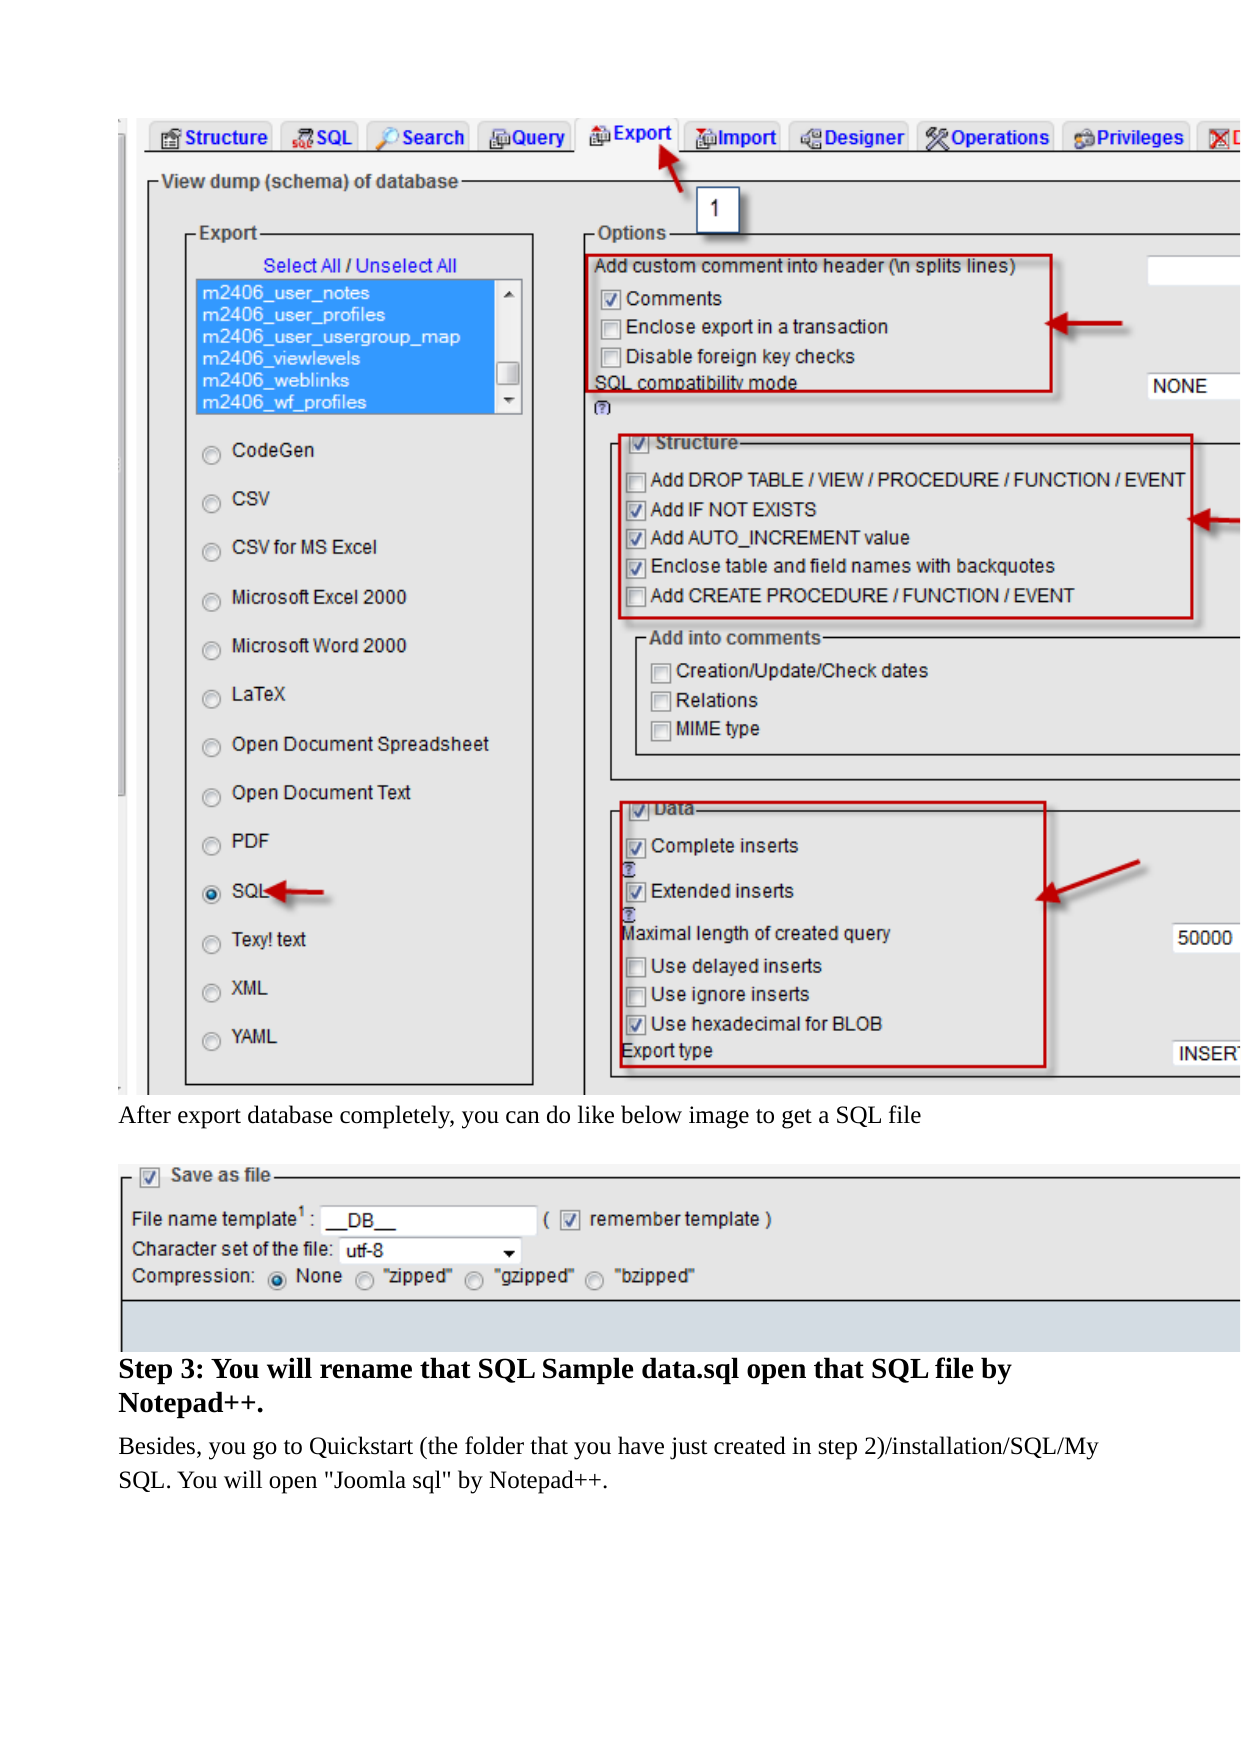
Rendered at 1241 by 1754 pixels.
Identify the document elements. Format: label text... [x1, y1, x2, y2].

subtitle Step 3: You will rename that SQL Sample data.sql open that SQL file by Notepad++. [118, 1352, 1122, 1419]
text Besides, you go to Quickstart (the folder that you have just created in step 2)/installation/SQL/My SQL. You will open "Joomla sql" by Notepad++. [118, 1431, 1122, 1494]
picture [118, 1164, 1241, 1352]
picture [118, 118, 1241, 1095]
text After export database completely, you can do like below image to get a SQL file [118, 1095, 1122, 1129]
